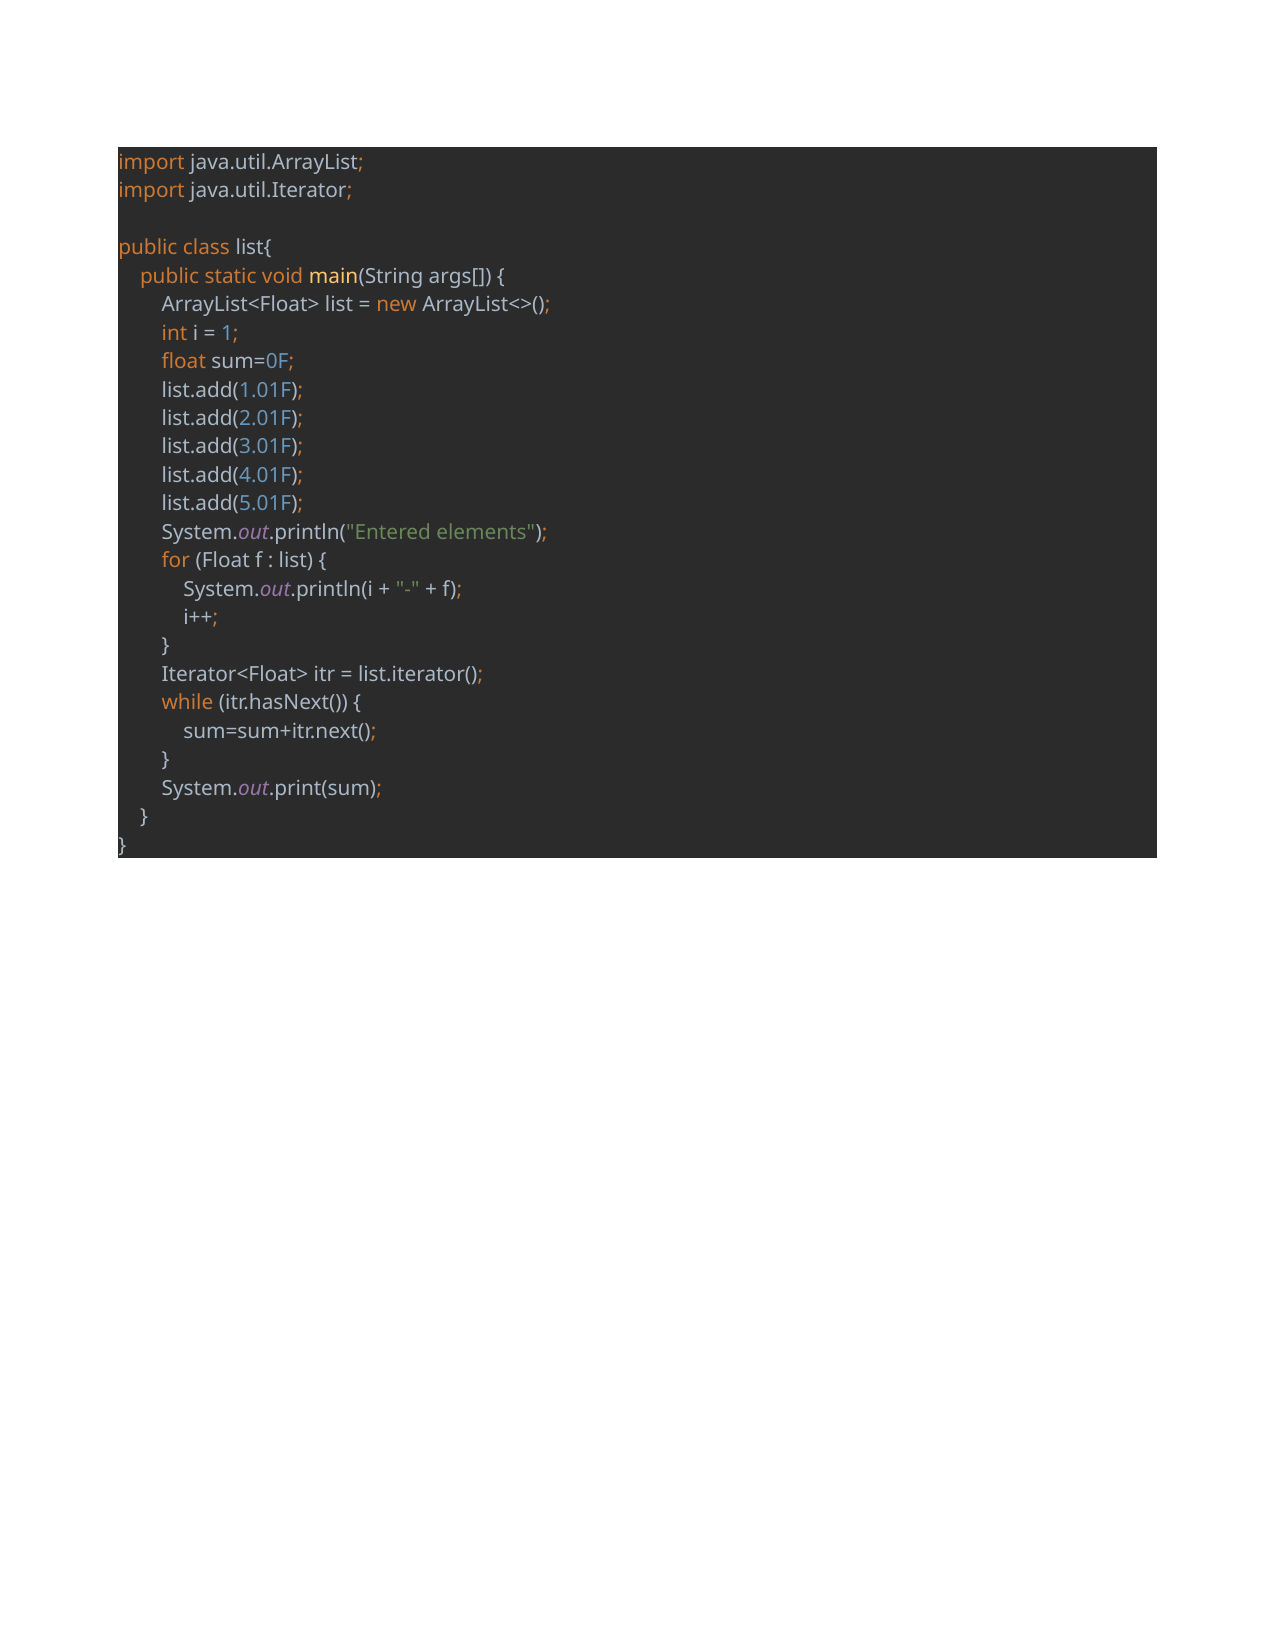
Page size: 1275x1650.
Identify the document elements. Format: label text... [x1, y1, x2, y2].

text import java.util.ArrayList; import java.util.Iterator; public class list{ public static void main(String args[]) { ArrayList<Float> list = new ArrayList<>(); int i = 1; float sum=0F; list.add(1.01F); list.add(2.01F); list.add(3.01F); list.add(4.01F); list.add(5.01F); System.out.println("Entered elements"); for (Float f : list) { System.out.println(i + "-" + f); i++; } Iterator<Float> itr = list.iterator(); while (itr.hasNext()) { sum=sum+itr.next(); } System.out.print(sum); } } [118, 147, 1157, 858]
